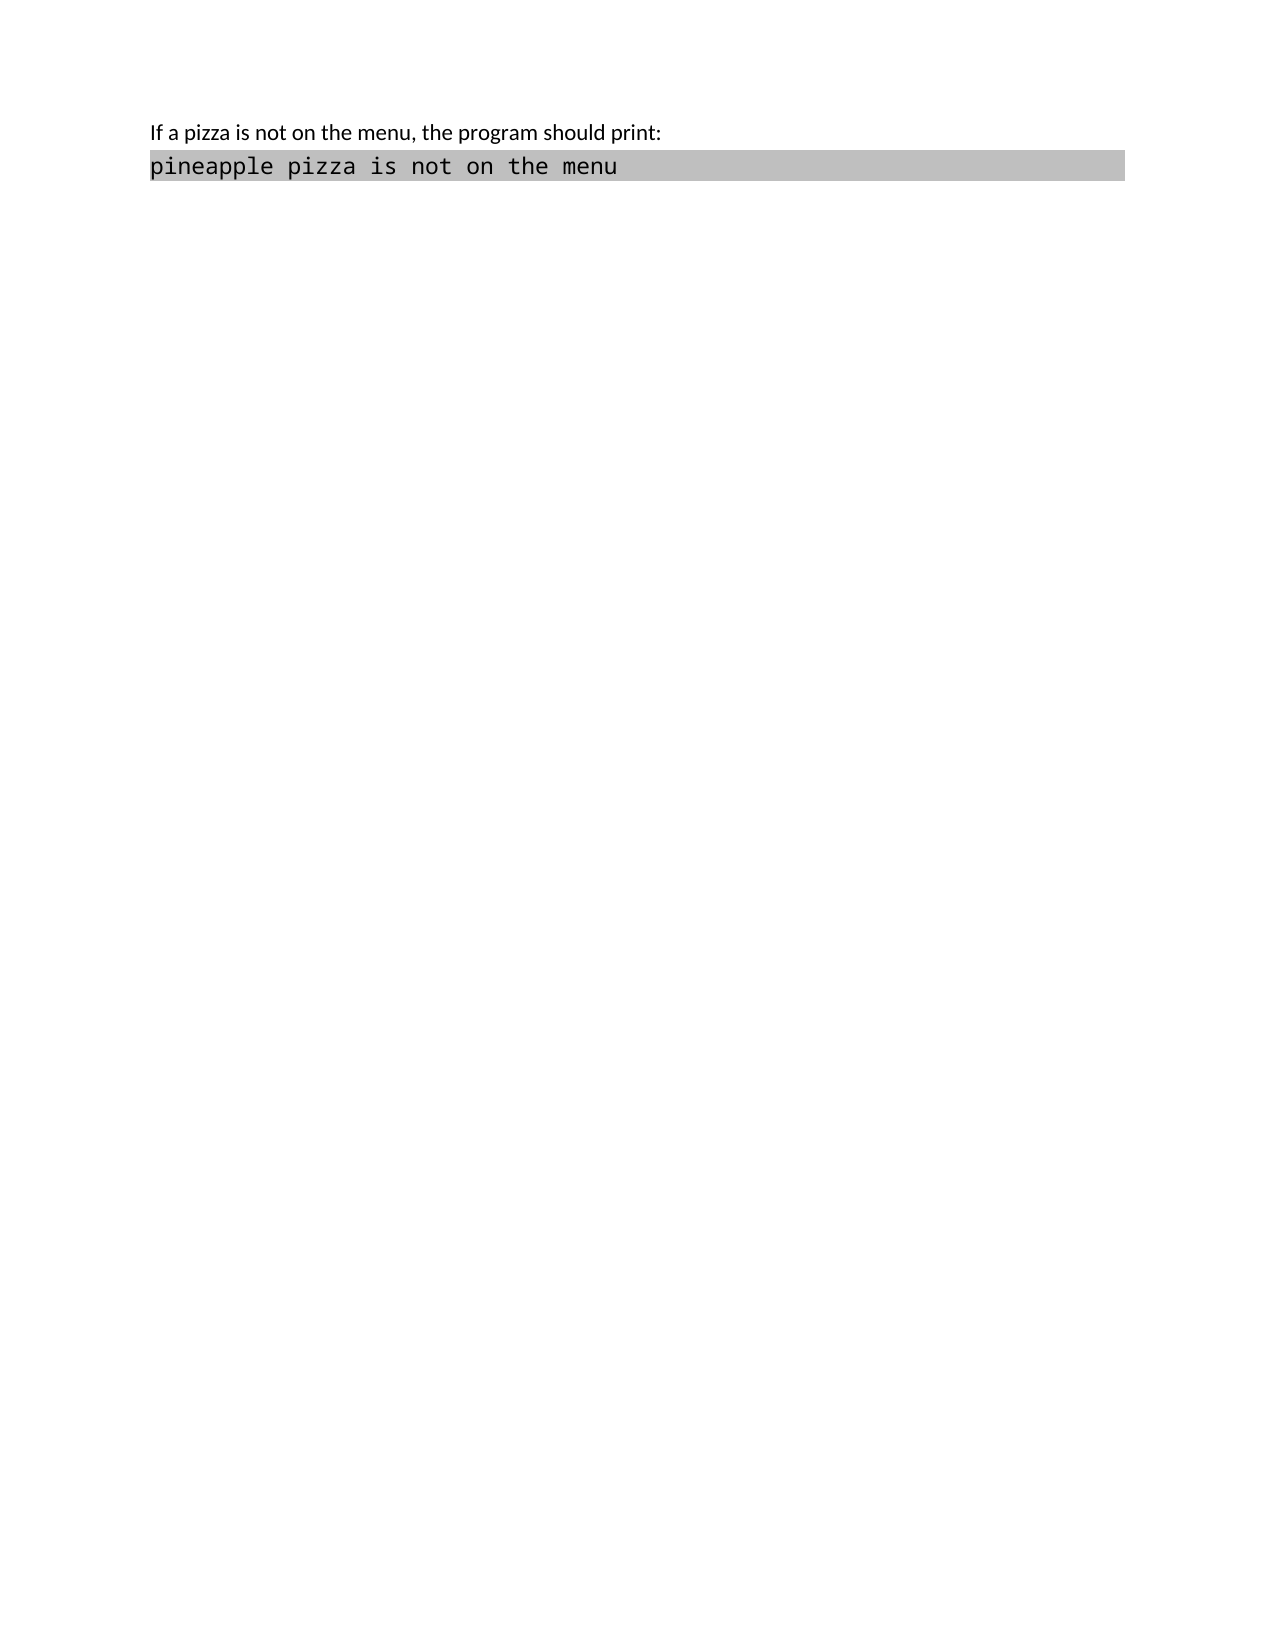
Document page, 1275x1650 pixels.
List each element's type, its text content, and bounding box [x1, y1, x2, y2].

text pineapple pizza is not on the menu [150, 150, 1125, 181]
text If a pizza is not on the menu, the program should print: [150, 118, 1125, 146]
